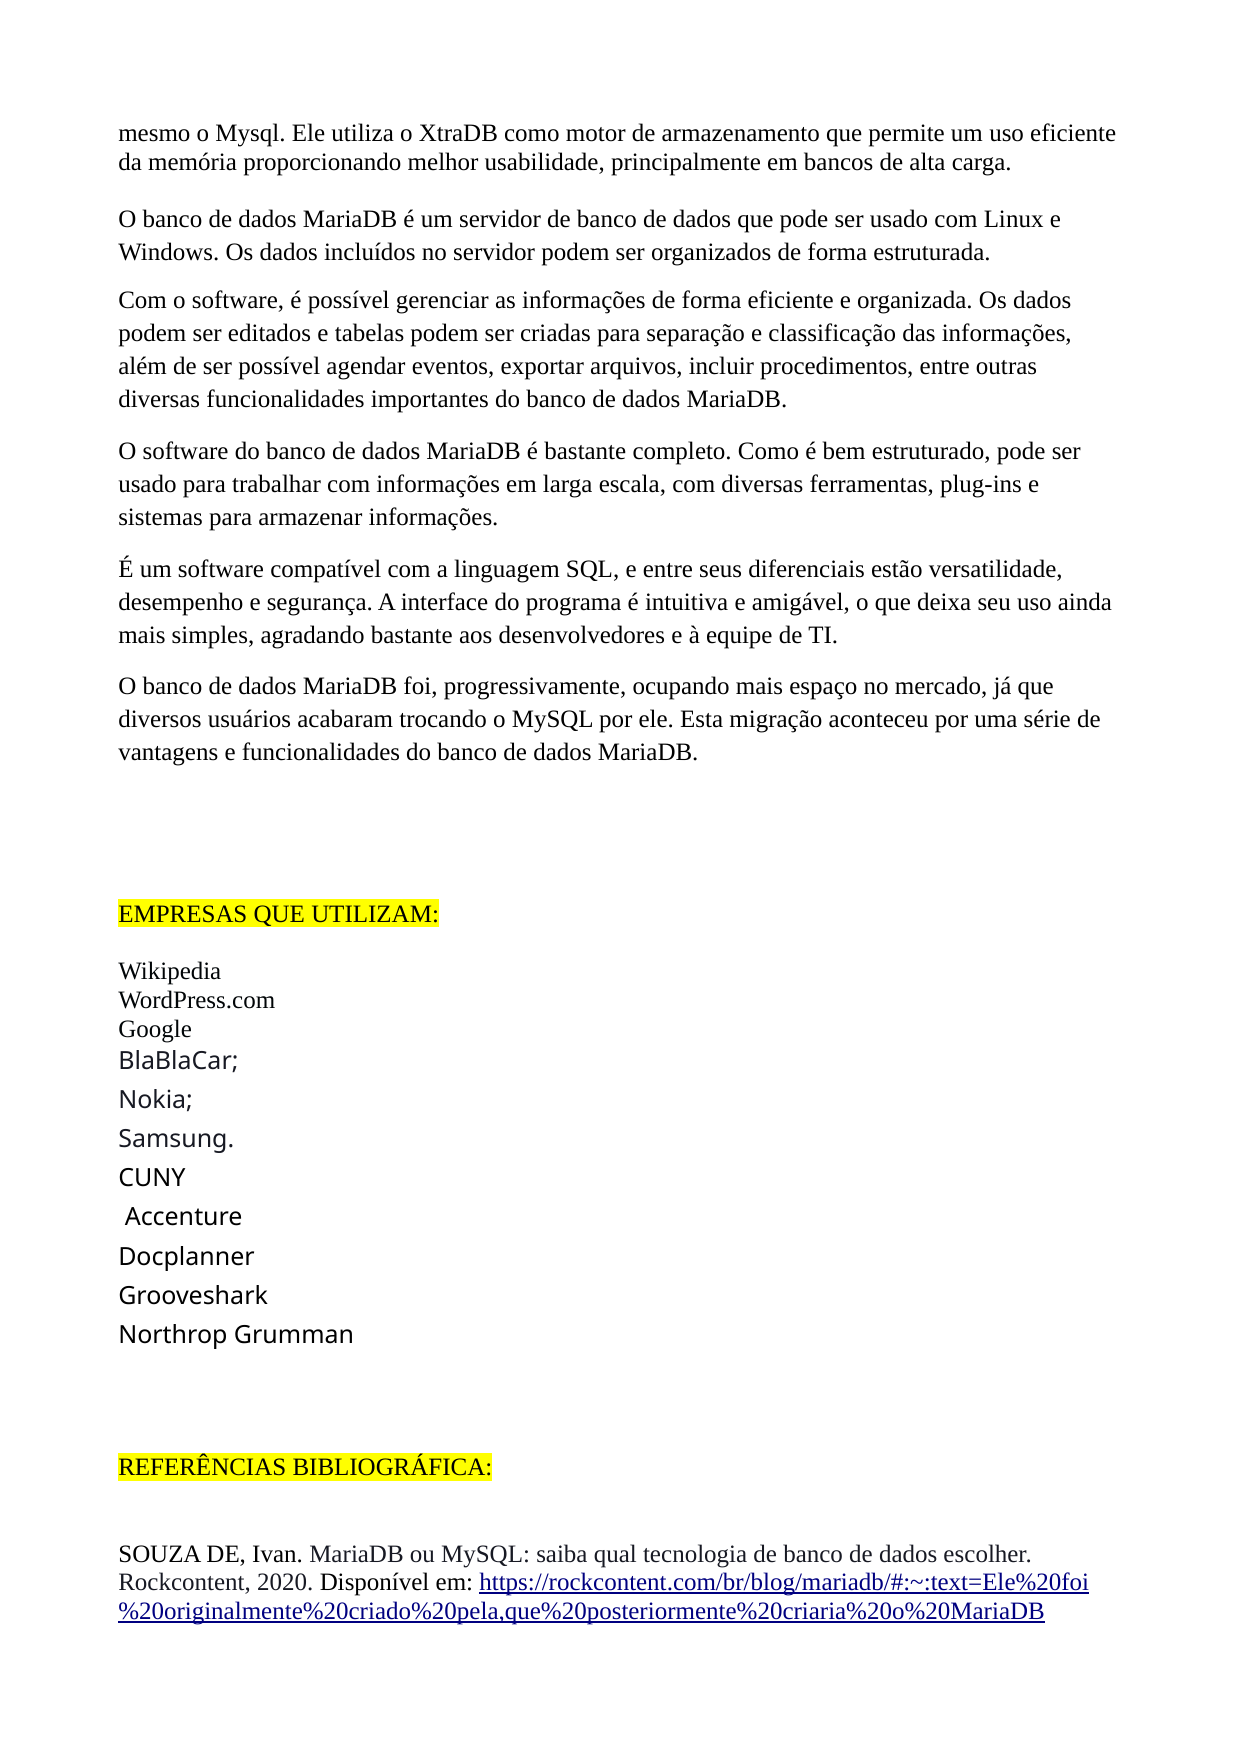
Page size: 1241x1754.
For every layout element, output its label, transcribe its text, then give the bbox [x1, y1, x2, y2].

text O banco de dados MariaDB foi, progressivamente, ocupando mais espaço no mercado, já que diversos usuários acabaram trocando o MySQL por ele. Esta migração aconteceu por uma série de vantagens e funcionalidades do banco de dados MariaDB. [118, 671, 1122, 766]
text Docplanner [118, 1238, 1122, 1272]
text Google [118, 1014, 1122, 1042]
text É um software compatível com a linguagem SQL, e entre seus diferenciais estão versatilidade, desempenho e segurança. A interface do programa é intuitiva e amigável, o que deixa seu uso ainda mais simples, agradando bastante aos desenvolvedores e à equipe de TI. [118, 554, 1122, 648]
text Grooveshark [118, 1277, 1122, 1311]
text Com o software, é possível gerenciar as informações de forma eficiente e organizada. Os dados podem ser editados e tabelas podem ser criadas para separação e classificação das informações, além de ser possível agendar eventos, exportar arquivos, incluir procedimentos, entre outras diversas funcionalidades importantes do banco de dados MariaDB. [118, 285, 1122, 413]
text O software do banco de dados MariaDB é bastante completo. Como é bem estruturado, pode ser usado para trabalhar com informações em larga escala, com diversas ferramentas, plug-ins e sistemas para armazenar informações. [118, 436, 1122, 531]
text SOUZA DE, Ivan. MariaDB ou MySQL: saiba qual tecnologia de banco de dados escolher. Rockcontent, 2020. Disponível em: https://rockcontent.com/br/blog/mariadb/#:~:text=Ele%20foi%20originalmente%20criado%20pela,que%20posteriormente%20criaria%20o%20MariaDB [118, 1539, 1122, 1625]
text EMPRESAS QUE UTILIZAM: [118, 899, 1122, 927]
text WordPress.com [118, 985, 1122, 1014]
text Accenture [118, 1199, 1122, 1233]
list Samsung. [118, 1121, 1122, 1155]
text CUNY [118, 1160, 1122, 1194]
text mesmo o Mysql. Ele utiliza o XtraDB como motor de armazenamento que permite um uso eficiente da memória proporcionando melhor usabilidade, principalmente em bancos de alta carga. [118, 118, 1122, 176]
text O banco de dados MariaDB é um servidor de banco de dados que pode ser usado com Linux e Windows. Os dados incluídos no servidor podem ser organizados de forma estruturada. [118, 204, 1122, 266]
text Northrop Grumman [118, 1317, 1122, 1351]
text REFERÊNCIAS BIBLIOGRÁFICA: [118, 1452, 1122, 1481]
list Nokia; [118, 1082, 1122, 1116]
text Wikipedia [118, 956, 1122, 985]
list BlaBlaCar; [118, 1042, 1122, 1076]
